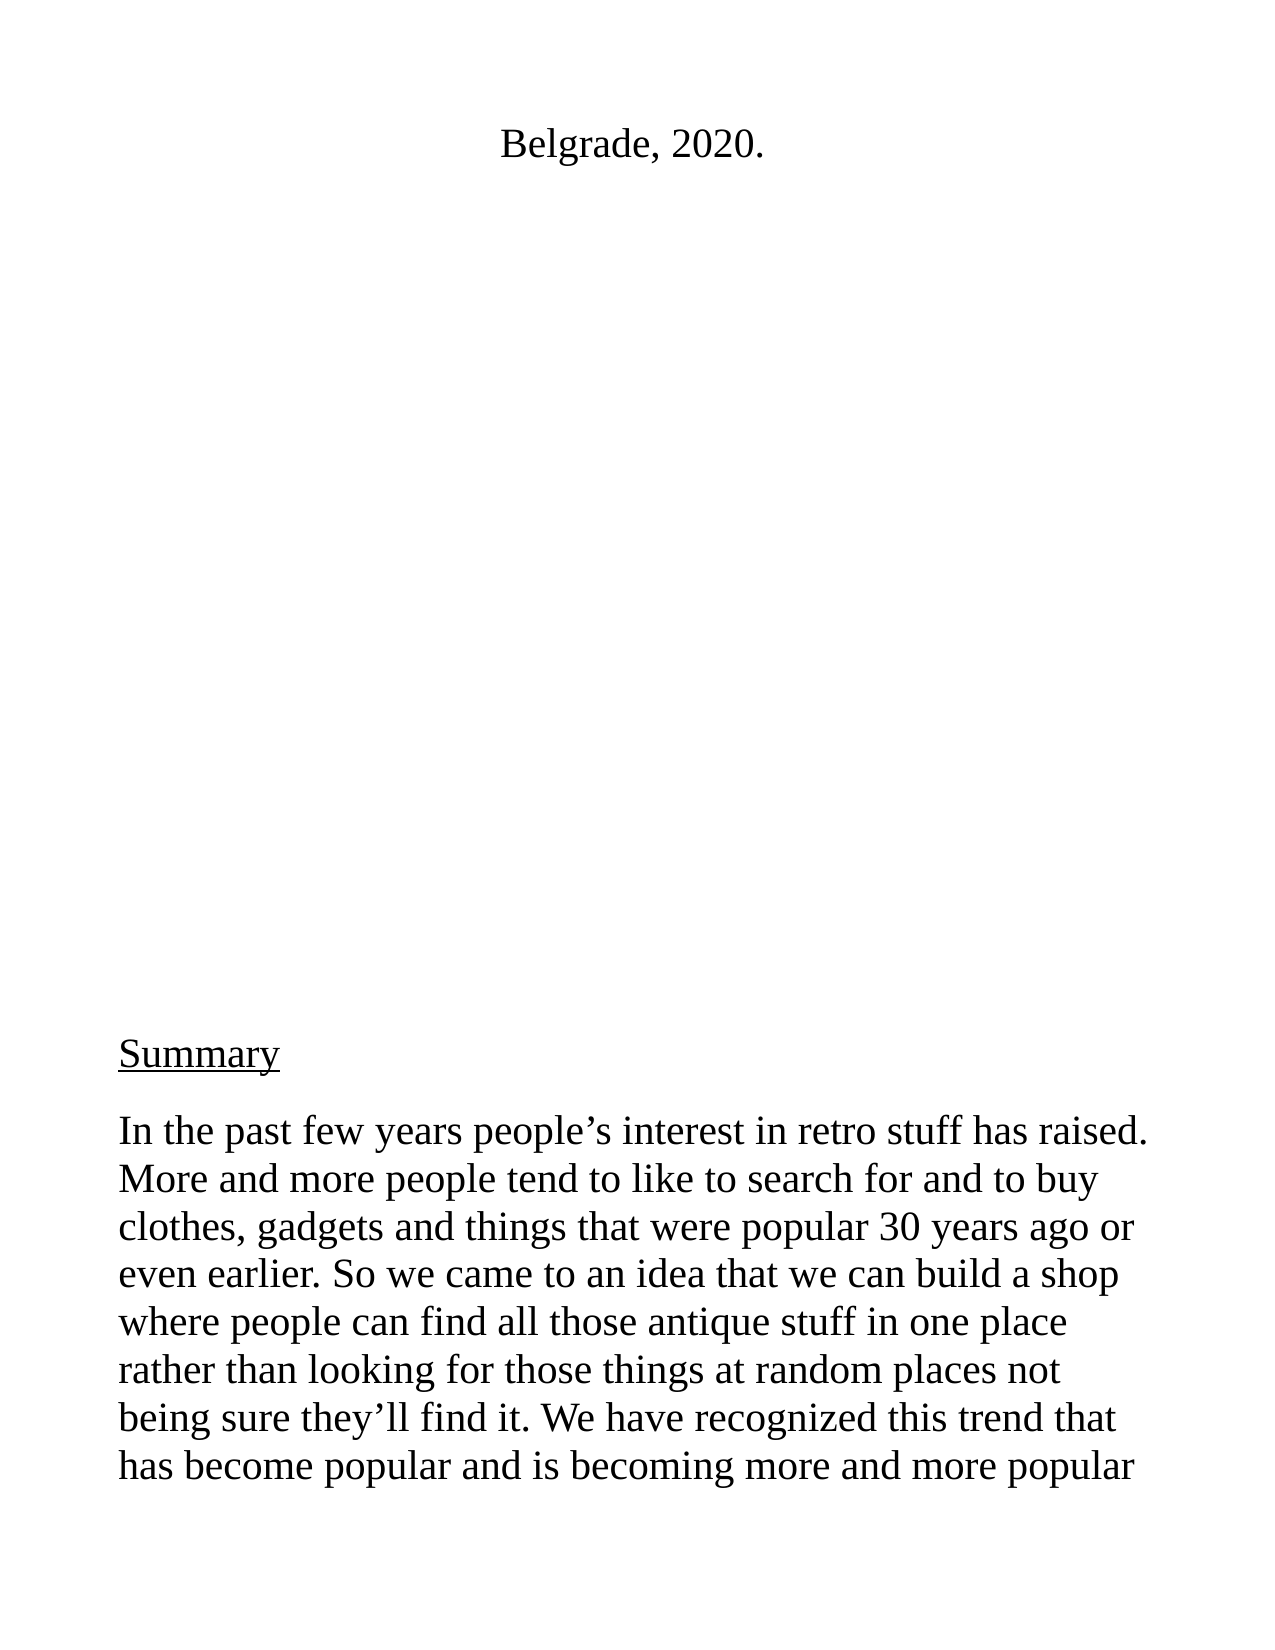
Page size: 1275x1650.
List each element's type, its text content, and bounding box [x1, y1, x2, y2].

text In the past few years people’s interest in retro stuff has raised. More and more people tend to like to search for and to buy clothes, gadgets and things that were popular 30 years ago or even earlier. So we came to an idea that we can build a shop where people can find all those antique stuff in one place rather than looking for those things at random places not being sure they’ll find it. We have recognized this trend that has become popular and is becoming more and more popular [118, 1105, 1157, 1488]
text Belgrade, 2020. [118, 118, 1157, 166]
text Summary [118, 1028, 1157, 1076]
